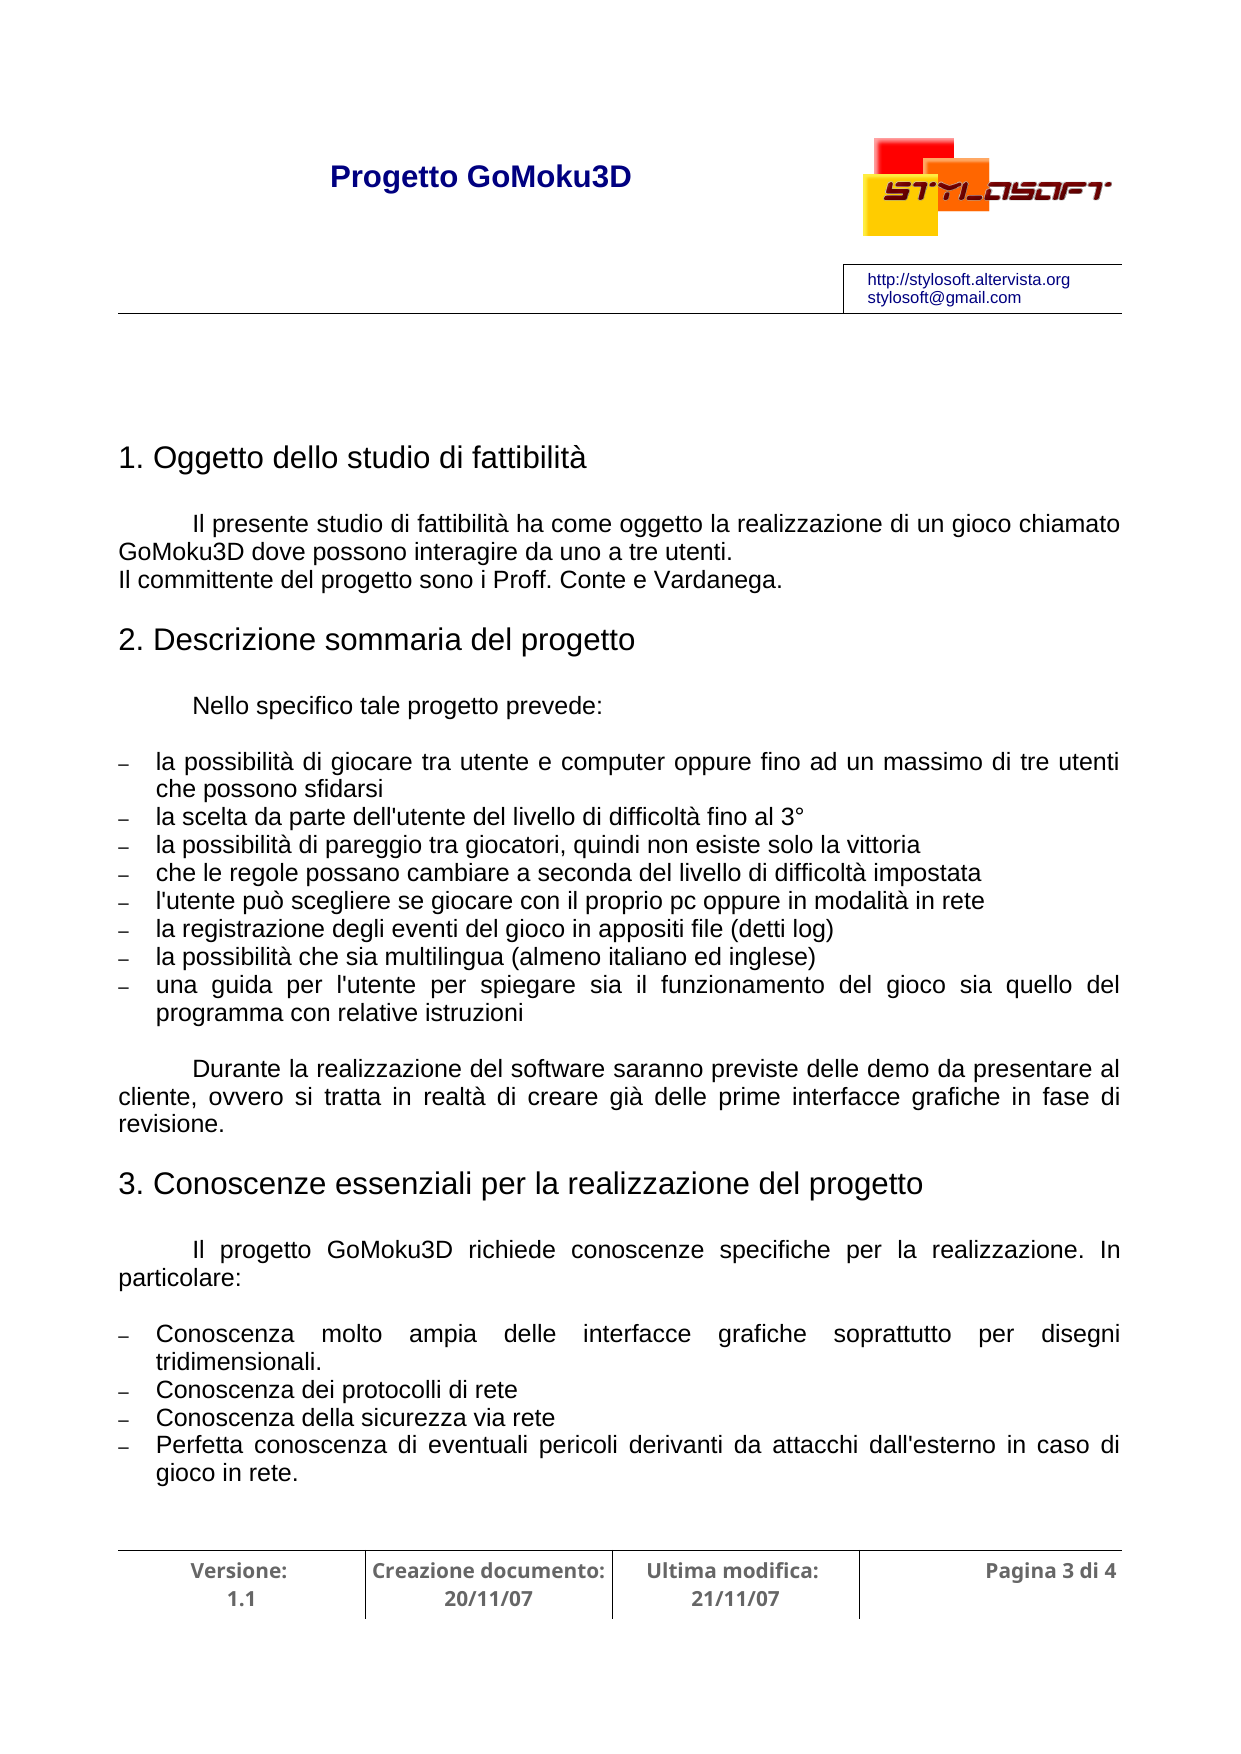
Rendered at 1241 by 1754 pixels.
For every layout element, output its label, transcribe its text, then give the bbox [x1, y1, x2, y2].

text Il presente studio di fattibilità ha come oggetto la realizzazione di un gioco chiamato GoMoku3D dove possono interagire da uno a tre utenti. [118, 510, 1122, 566]
list che le regole possano cambiare a seconda del livello di difficoltà impostata [118, 859, 1122, 887]
list una guida per l'utente per spiegare sia il funzionamento del gioco sia quello del programma con relative istruzioni [118, 971, 1122, 1027]
list Conoscenza della sicurezza via rete [118, 1403, 1122, 1431]
text Il committente del progetto sono i Proff. Conte e Vardanega. [118, 566, 1122, 594]
list la possibilità che sia multilingua (almeno italiano ed inglese) [118, 943, 1122, 971]
list la registrazione degli eventi del gioco in appositi file (detti log) [118, 915, 1122, 943]
list Conoscenza molto ampia delle interfacce grafiche soprattutto per disegni tridimensionali. [118, 1320, 1122, 1376]
text 2. Descrizione sommaria del progetto [118, 622, 1122, 657]
text 1. Oggetto dello studio di fattibilità [118, 440, 1122, 475]
list la possibilità di pareggio tra giocatori, quindi non esiste solo la vittoria [118, 831, 1122, 859]
list la possibilità di giocare tra utente e computer oppure fino ad un massimo di tre utenti che possono sfidarsi [118, 747, 1122, 803]
list la scelta da parte dell'utente del livello di difficoltà fino al 3° [118, 803, 1122, 831]
text 3. Conoscenze essenziali per la realizzazione del progetto [118, 1166, 1122, 1201]
text Il progetto GoMoku3D richiede conoscenze specifiche per la realizzazione. In particolare: [118, 1236, 1122, 1292]
list l'utente può scegliere se giocare con il proprio pc oppure in modalità in rete [118, 887, 1122, 915]
list Conoscenza dei protocolli di rete [118, 1376, 1122, 1403]
text Nello specifico tale progetto prevede: [118, 657, 1122, 719]
list Perfetta conoscenza di eventuali pericoli derivanti da attacchi dall'esterno in caso di gioco in rete. [118, 1431, 1122, 1487]
picture [848, 123, 1117, 247]
text Durante la realizzazione del software saranno previste delle demo da presentare al cliente, ovvero si tratta in realtà di creare già delle prime interfacce grafiche in fase di revisione. [118, 1054, 1122, 1138]
